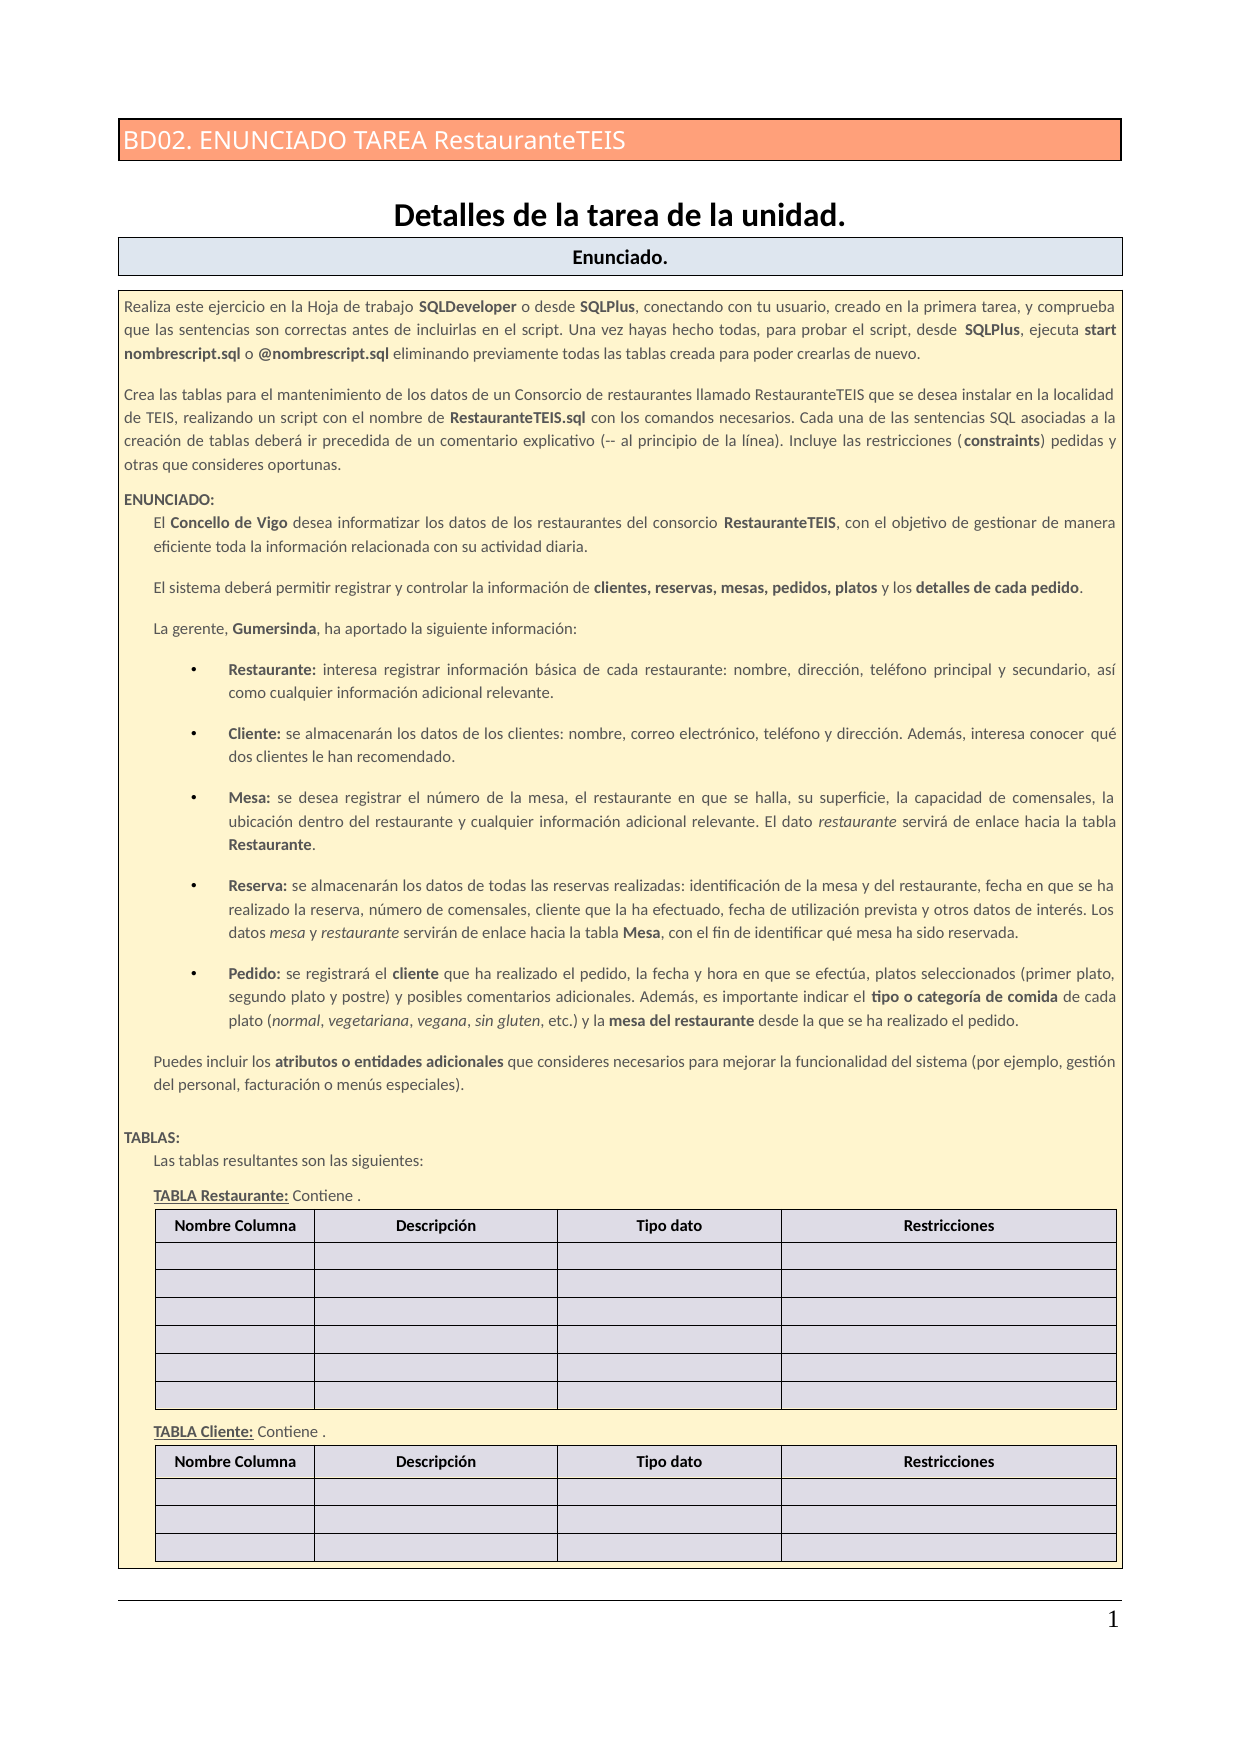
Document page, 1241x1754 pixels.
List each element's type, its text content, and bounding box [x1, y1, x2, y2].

table_cell [782, 1298, 1116, 1325]
table_cell [156, 1270, 314, 1297]
table_cell [156, 1354, 314, 1381]
table_cell [782, 1506, 1116, 1533]
table_header Nombre Columna [156, 1446, 314, 1477]
table_cell [156, 1243, 314, 1269]
table_cell [782, 1243, 1116, 1269]
text Detalles de la tarea de la unidad. [118, 191, 1122, 237]
table_cell [315, 1243, 557, 1269]
table_cell [156, 1534, 314, 1561]
table_cell [156, 1298, 314, 1325]
table_cell [558, 1243, 781, 1269]
table_header Realiza este ejercicio en la Hoja de trabajo SQLDeveloper o desde SQLPlus, conectando con tu usuario, creado en la primera tarea, y comprueba que las sentencias son correctas antes de incluirlas en el script. Una vez hayas hecho todas, para probar el script, desde SQLPlus, ejecuta start nombrescript.sql o @nombrescript.sql eliminando previamente todas las tablas creada para poder crearlas de nuevo. Crea las tablas para el mantenimiento de los datos de un Consorcio de restaurantes llamado RestauranteTEIS que se desea instalar en la localidad de TEIS, realizando un script con el nombre de RestauranteTEIS.sql con los comandos necesarios. Cada una de las sentencias SQL asociadas a la creación de tablas deberá ir precedida de un comentario explicativo (-- al principio de la línea). Incluye las restricciones (constraints) pedidas y otras que consideres oportunas. ENUNCIADO: El Concello de Vigo desea informatizar los datos de los restaurantes del consorcio RestauranteTEIS, con el objetivo de gestionar de manera eficiente toda la información relacionada con su actividad diaria. El sistema deberá permitir registrar y controlar la información de clientes, reservas, mesas, pedidos, platos y los detalles de cada pedido. La gerente, Gumersinda, ha aportado la siguiente información: Restaurante: interesa registrar información básica de cada restaurante: nombre, dirección, teléfono principal y secundario, así como cualquier información adicional relevante. Cliente: se almacenarán los datos de los clientes: nombre, correo electrónico, teléfono y dirección. Además, interesa conocer qué dos clientes le han recomendado. Mesa: se desea registrar el número de la mesa, el restaurante en que se halla, su superficie, la capacidad de comensales, la ubicación dentro del restaurante y cualquier información adicional relevante. El dato restaurante servirá de enlace hacia la tabla Restaurante. Reserva: se almacenarán los datos de todas las reservas realizadas: identificación de la mesa y del restaurante, fecha en que se ha realizado la reserva, número de comensales, cliente que la ha efectuado, fecha de utilización prevista y otros datos de interés. Los datos mesa y restaurante servirán de enlace hacia la tabla Mesa, con el fin de identificar qué mesa ha sido reservada. Pedido: se registrará el cliente que ha realizado el pedido, la fecha y hora en que se efectúa, platos seleccionados (primer plato, segundo plato y postre) y posibles comentarios adicionales. Además, es importante indicar el tipo o categoría de comida de cada plato (normal, vegetariana, vegana, sin gluten, etc.) y la mesa del restaurante desde la que se ha realizado el pedido. Puedes incluir los atributos o entidades adicionales que consideres necesarios para mejorar la funcionalidad del sistema (por ejemplo, gestión del personal, facturación o menús especiales). TABLAS: Las tablas resultantes son las siguientes: TABLA Restaurante: Contiene . TABLA Cliente: Contiene . TABLA Mesa: Contiene . TABLA Reserva: Contiene . TABLA Pedido: Contiene . TAREAS A REALIZAR: Añadir nuevas columnas: En las tablas Mesa y Pedido: masInformacion con un tamaño máximo de 200 caracteres y pudiendo quedar vacíos Creación de Claves Primarias a cada tabla. Creación de Claves Foráneas de conexión entre tablas. Creación de restricciones de valor único, al menos, tres atributos con valores únicos. Creación de restricciones de valores no nulos, al menos, un atributo en cada tabla que no pueda ser nulo. Creación de restricciones de valores por defecto, en cada tabla, al menos, un atributo debe tomar un valor por defecto. Creación de restricciones de comparación, en cada tabla, al menos, un atributo debe satisfacer una restricción en valor. Elimina en las claves primarias el carácter ‘_’, sólo en el nombre del atributo. GRÁFICO: SQLDeveloper permite obtener el diagrama del modelo entidad relación a partir de las tablas ya creadas con la información contenida en el Diccionario de Datos. [119, 291, 1122, 1568]
table_cell [558, 1382, 781, 1408]
table_header Tipo dato [558, 1210, 781, 1242]
table_header Enunciado. [119, 238, 1122, 275]
table_cell [315, 1506, 557, 1533]
table_cell [782, 1534, 1116, 1561]
table_cell [315, 1479, 557, 1505]
table_cell [558, 1354, 781, 1381]
table_header Descripción [315, 1446, 557, 1477]
table_cell [558, 1479, 781, 1505]
table_header Tipo dato [558, 1446, 781, 1477]
table_cell [558, 1298, 781, 1325]
table_header Restricciones [782, 1210, 1116, 1242]
table_cell [315, 1326, 557, 1353]
table_cell [558, 1326, 781, 1353]
table_cell [315, 1354, 557, 1381]
table_cell [315, 1534, 557, 1561]
table_cell [156, 1382, 314, 1408]
table_cell [558, 1534, 781, 1561]
table_cell [315, 1270, 557, 1297]
table_cell [156, 1479, 314, 1505]
table_cell [782, 1479, 1116, 1505]
table_cell [315, 1298, 557, 1325]
table_cell [156, 1506, 314, 1533]
table_cell [558, 1270, 781, 1297]
table_cell [782, 1354, 1116, 1381]
table_cell [315, 1382, 557, 1408]
table_cell [782, 1326, 1116, 1353]
table_cell [558, 1506, 781, 1533]
table_header Descripción [315, 1210, 557, 1242]
table_header Nombre Columna [156, 1210, 314, 1242]
table_cell [782, 1382, 1116, 1408]
table_cell [782, 1270, 1116, 1297]
table_header Restricciones [782, 1446, 1116, 1477]
table_cell [156, 1326, 314, 1353]
